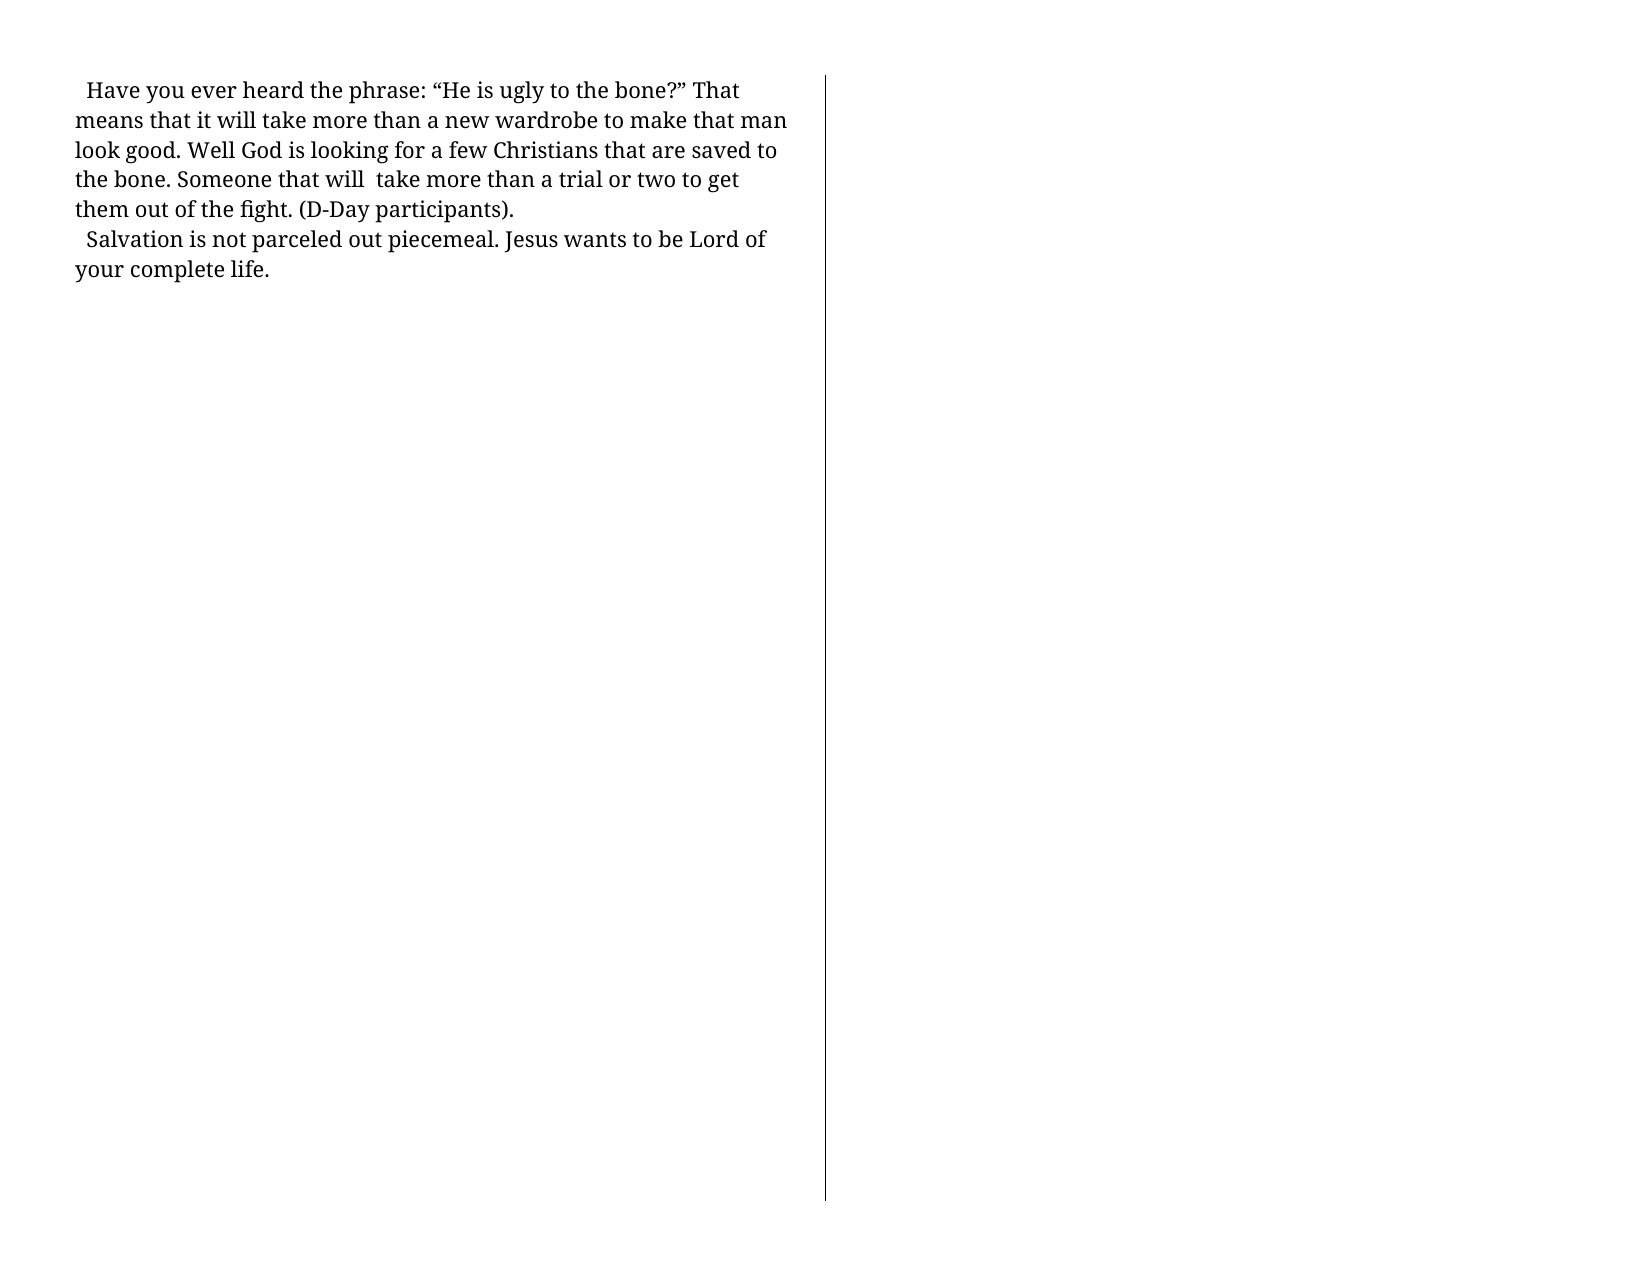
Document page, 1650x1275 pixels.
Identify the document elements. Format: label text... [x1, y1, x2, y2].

text Salvation is not parceled out piecemeal. Jesus wants to be Lord of your complete life. [75, 224, 788, 283]
text Have you ever heard the phrase: “He is ugly to the bone?” That means that it will take more than a new wardrobe to make that man look good. Well God is looking for a few Christians that are saved to the bone. Someone that will take more than a trial or two to get them out of the fight. (D-Day participants). [75, 75, 788, 224]
